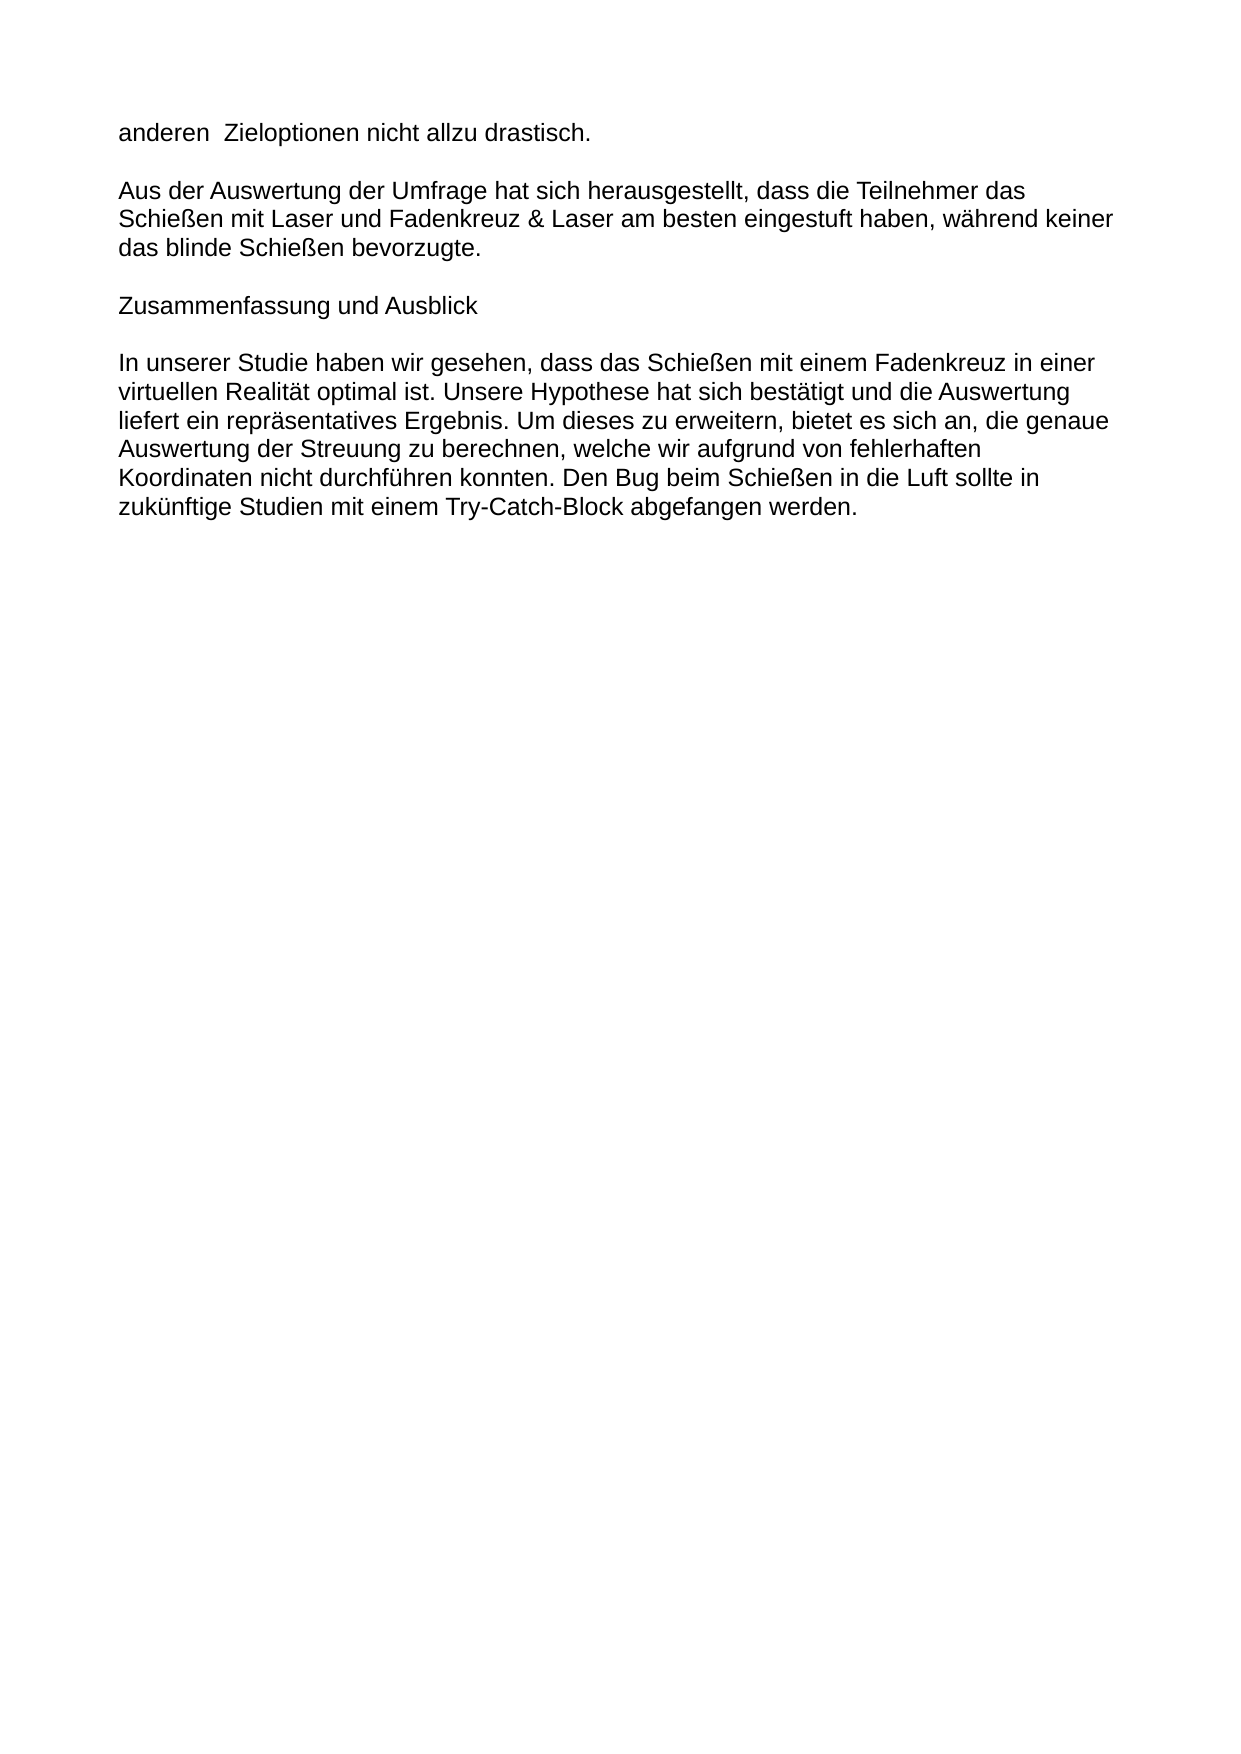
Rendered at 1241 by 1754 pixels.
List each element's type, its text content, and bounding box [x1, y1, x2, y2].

text Aus der Auswertung der Umfrage hat sich herausgestellt, dass die Teilnehmer das Schießen mit Laser und Fadenkreuz & Laser am besten eingestuft haben, während keiner das blinde Schießen bevorzugte. [118, 176, 1122, 262]
text anderen Zieloptionen nicht allzu drastisch. [118, 118, 1122, 147]
text Zusammenfassung und Ausblick [118, 291, 1122, 319]
text In unserer Studie haben wir gesehen, dass das Schießen mit einem Fadenkreuz in einer virtuellen Realität optimal ist. Unsere Hypothese hat sich bestätigt und die Auswertung liefert ein repräsentatives Ergebnis. Um dieses zu erweitern, bietet es sich an, die genaue Auswertung der Streuung zu berechnen, welche wir aufgrund von fehlerhaften Koordinaten nicht durchführen konnten. Den Bug beim Schießen in die Luft sollte in zukünftige Studien mit einem Try-Catch-Block abgefangen werden. [118, 348, 1122, 521]
